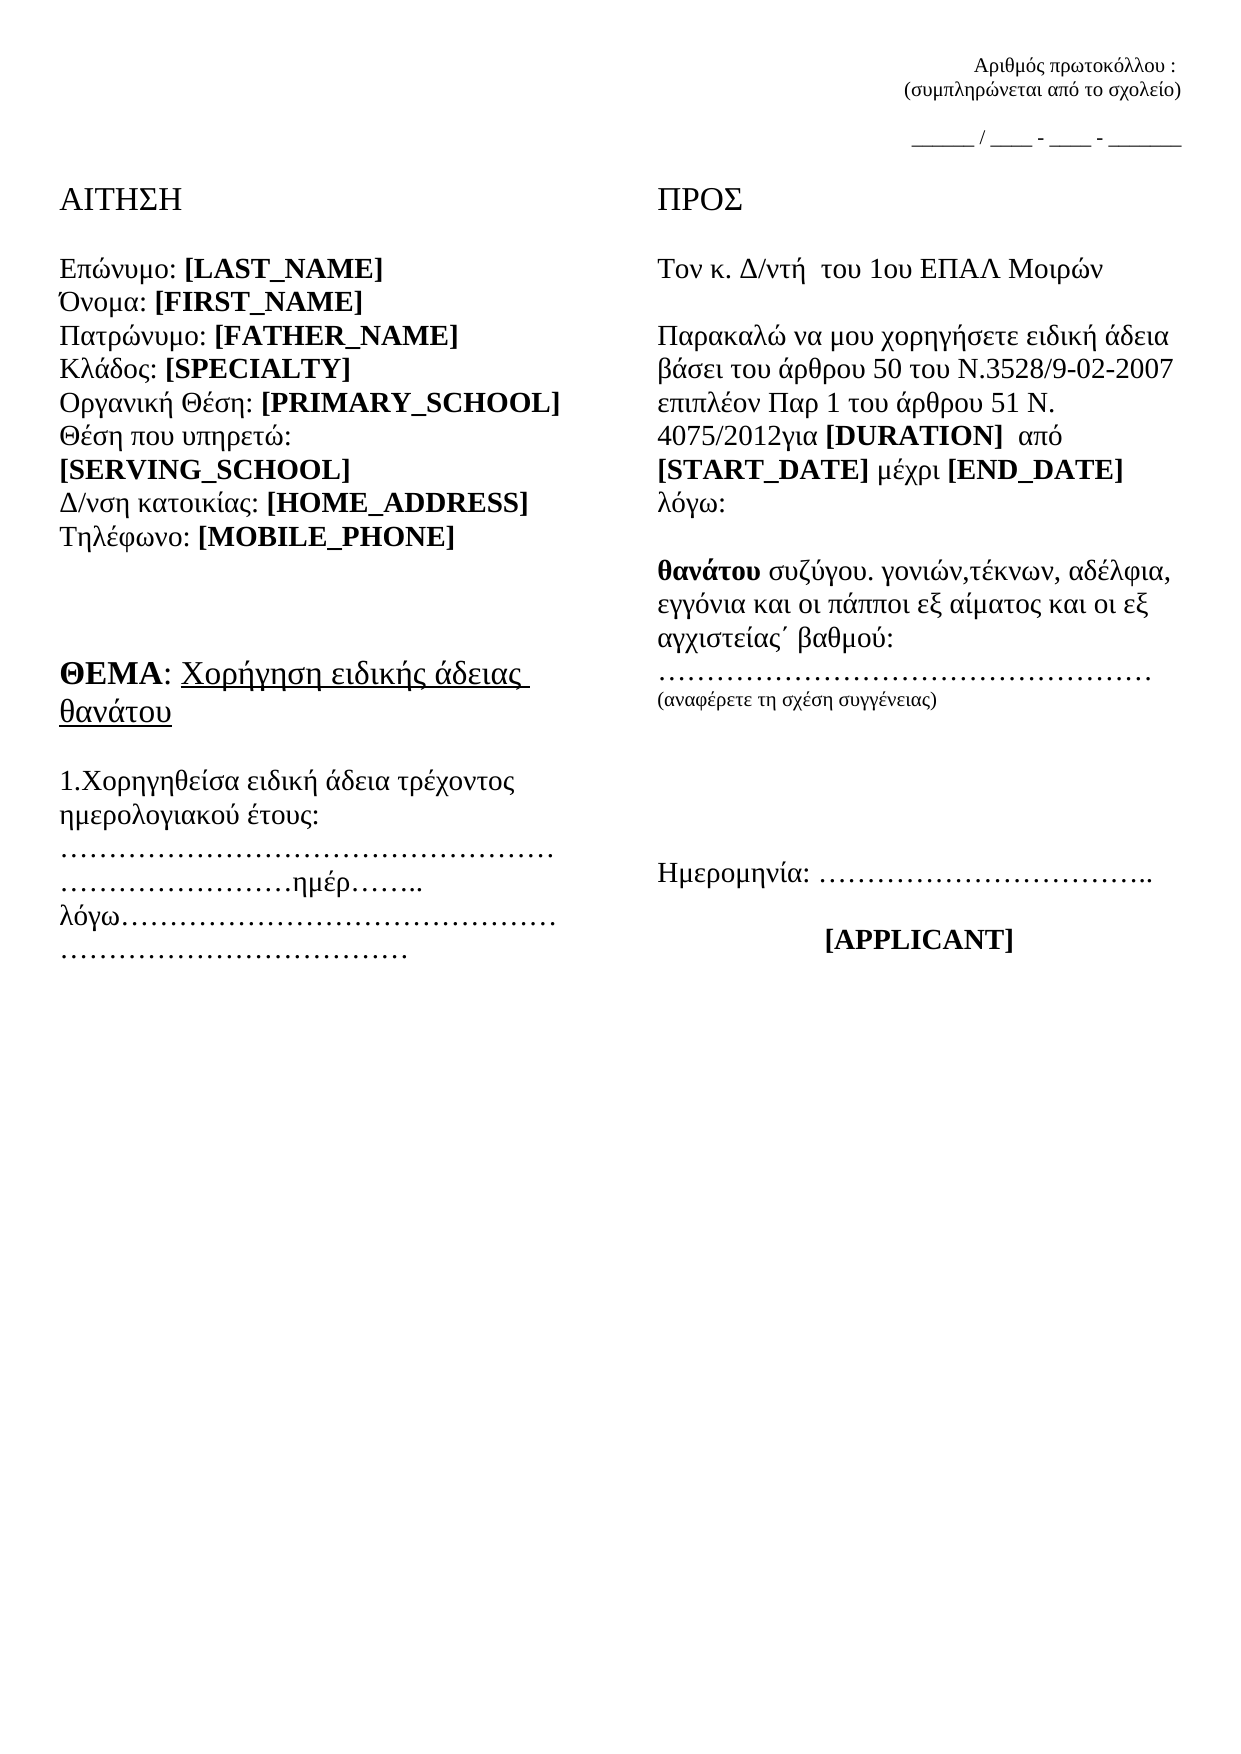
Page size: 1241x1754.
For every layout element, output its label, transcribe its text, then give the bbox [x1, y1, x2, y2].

text 1.Χορηγηθείσα ειδική άδεια τρέχοντος ημερολογιακού έτους: [59, 763, 583, 831]
text ΑΙΤΗΣΗ [59, 179, 583, 217]
text Δ/νση κατοικίας: [HOME_ADDRESS] [59, 486, 583, 519]
text Πατρώνυμο: [FATHER_NAME] [59, 318, 583, 351]
text Τηλέφωνο: [MOBILE_PHONE] [59, 519, 583, 553]
text Οργανική Θέση: [PRIMARY_SCHOOL] [59, 385, 583, 418]
text Ημερομηνία: …………………………….. [657, 855, 1181, 889]
text ΘΕΜΑ: Χορήγηση ειδικής άδειας θανάτου [59, 653, 583, 730]
text …………………………………………………………………ημέρ…….. [59, 831, 583, 898]
text Παρακαλώ να μου χορηγήσετε ειδική άδεια βάσει του άρθρου 50 του Ν.3528/9-02-2007 επιπλέον Παρ 1 του άρθρου 51 Ν. 4075/2012για [DURATION] από [START_DATE] μέχρι [END_DATE] λόγω: [657, 318, 1181, 519]
text θανάτου συζύγου. γονιών,τέκνων, αδέλφια, εγγόνια και οι πάπποι εξ αίματος και οι εξ αγχιστείας΄ βαθμού:…………………………………………… [657, 553, 1181, 687]
text Θέση που υπηρετώ: [SERVING_SCHOOL] [59, 418, 583, 486]
text λόγω……………………………………………………………………… [59, 898, 583, 965]
text Όνομα: [FIRST_NAME] [59, 284, 583, 318]
text (αναφέρετε τη σχέση συγγένειας) [657, 687, 1181, 711]
text ΠΡΟΣ [657, 179, 1181, 217]
text Τον κ. Δ/ντή του 1ου ΕΠΑΛ Μοιρών [657, 251, 1181, 284]
text Κλάδος: [SPECIALTY] [59, 351, 583, 385]
text [APPLICANT] [657, 922, 1181, 956]
text Επώνυμο: [LAST_NAME] [59, 251, 583, 284]
